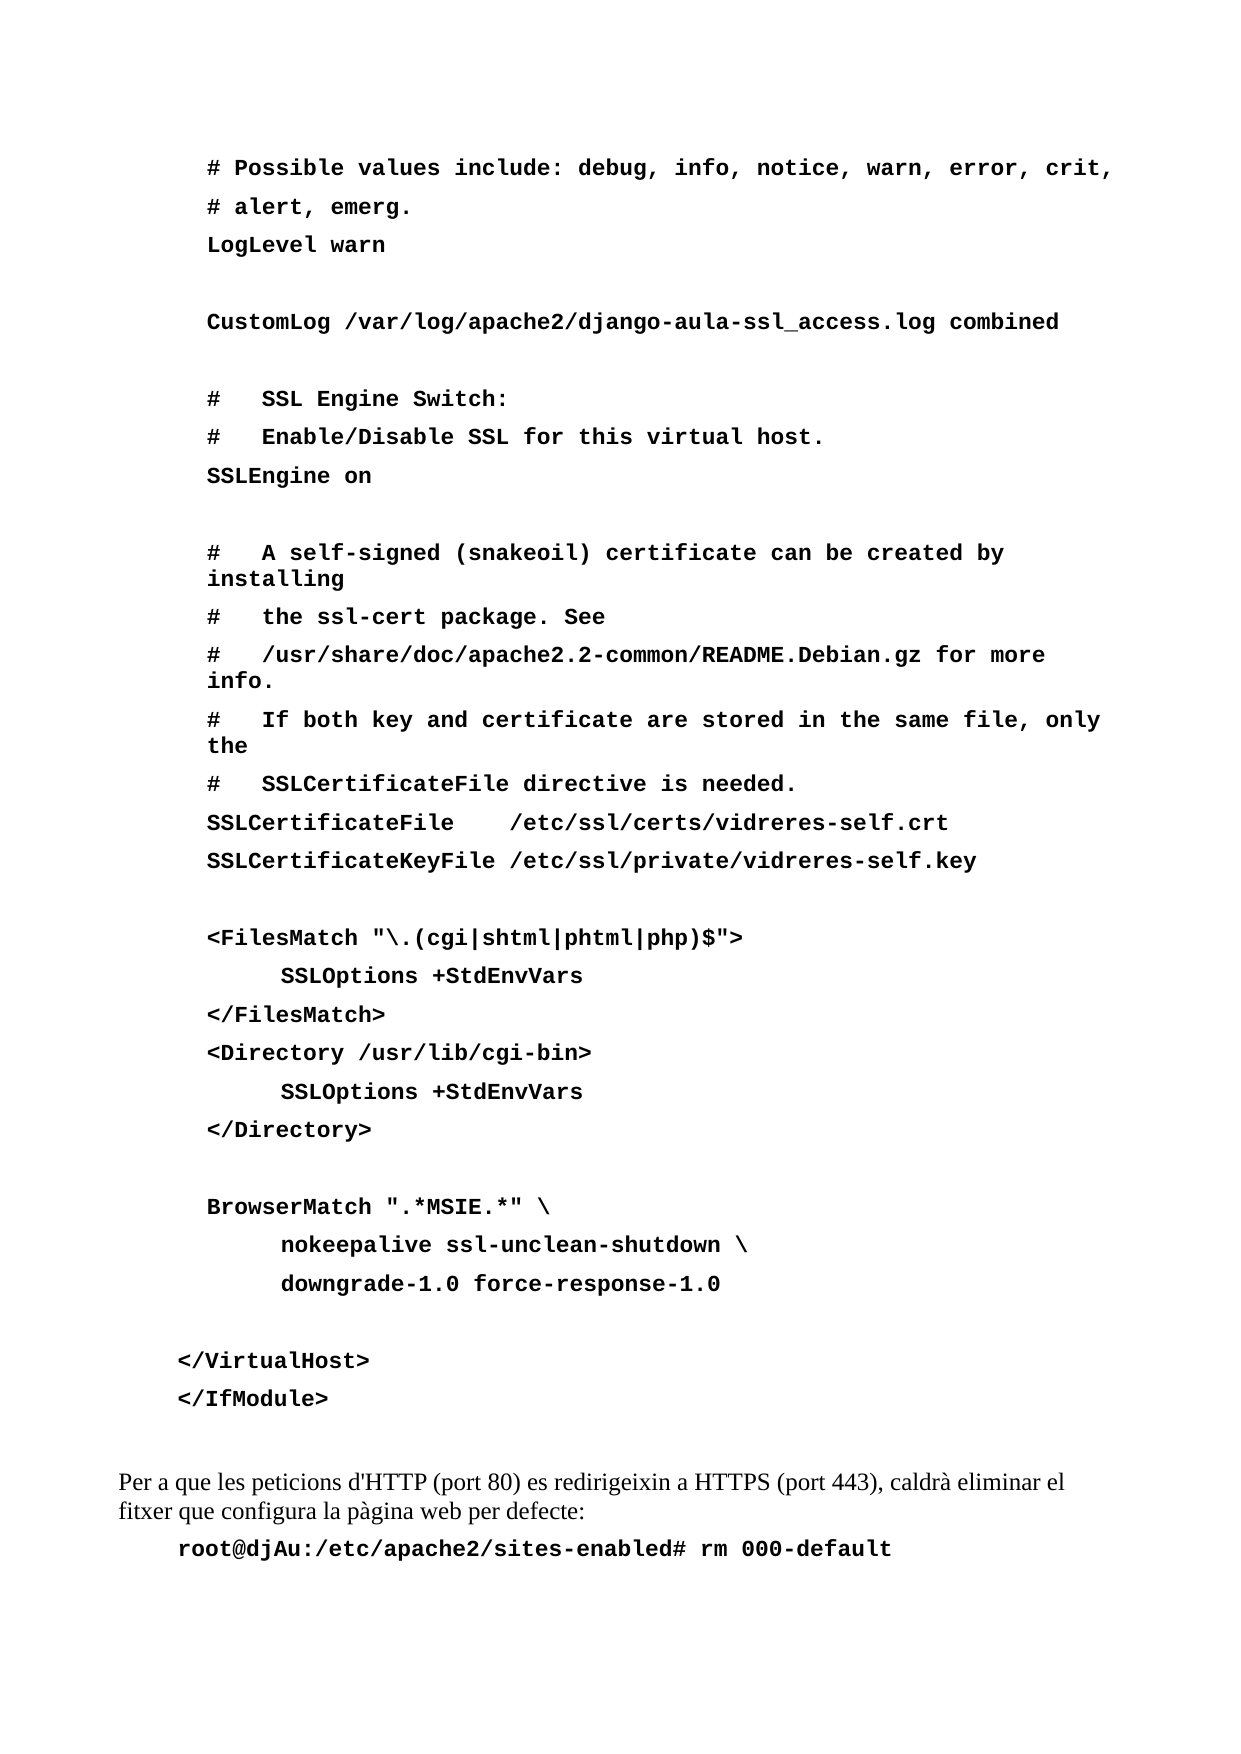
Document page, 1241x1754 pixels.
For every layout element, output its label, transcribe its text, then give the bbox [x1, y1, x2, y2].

text CustomLog /var/log/apache2/django-aula-ssl_access.log combined [177, 310, 1122, 336]
text # the ssl-cert package. See [177, 605, 1122, 631]
text downgrade-1.0 force-response-1.0 [177, 1272, 1122, 1298]
text Per a que les peticions d'HTTP (port 80) es redirigeixin a HTTPS (port 443), caldrà eliminar el fitxer que configura la pàgina web per defecte: [118, 1467, 1122, 1525]
text # Enable/Disable SSL for this virtual host. [177, 426, 1122, 452]
text # /usr/share/doc/apache2.2-common/README.Debian.gz for more info. [177, 644, 1122, 696]
text </Directory> [177, 1118, 1122, 1144]
text # A self-signed (snakeoil) certificate can be created by installing [177, 541, 1122, 593]
text SSLOptions +StdEnvVars [177, 1080, 1122, 1106]
text SSLCertificateKeyFile /etc/ssl/private/vidreres-self.key [177, 849, 1122, 875]
text # SSLCertificateFile directive is needed. [177, 772, 1122, 798]
text BrowserMatch ".*MSIE.*" \ [177, 1195, 1122, 1221]
text SSLEngine on [177, 464, 1122, 490]
text # alert, emerg. [177, 195, 1122, 221]
text </IfModule> [177, 1387, 1122, 1413]
text # Possible values include: debug, info, notice, warn, error, crit, [177, 157, 1122, 182]
text root@djAu:/etc/apache2/sites-enabled# rm 000-default [177, 1537, 1122, 1563]
text LogLevel warn [177, 233, 1122, 259]
text <Directory /usr/lib/cgi-bin> [177, 1042, 1122, 1067]
text </VirtualHost> [177, 1349, 1122, 1375]
text </FilesMatch> [177, 1003, 1122, 1029]
text SSLCertificateFile /etc/ssl/certs/vidreres-self.crt [177, 811, 1122, 837]
text <FilesMatch "\.(cgi|shtml|phtml|php)$"> [177, 926, 1122, 952]
text nokeepalive ssl-unclean-shutdown \ [177, 1234, 1122, 1260]
text # If both key and certificate are stored in the same file, only the [177, 708, 1122, 760]
text SSLOptions +StdEnvVars [177, 965, 1122, 991]
text # SSL Engine Switch: [177, 387, 1122, 413]
